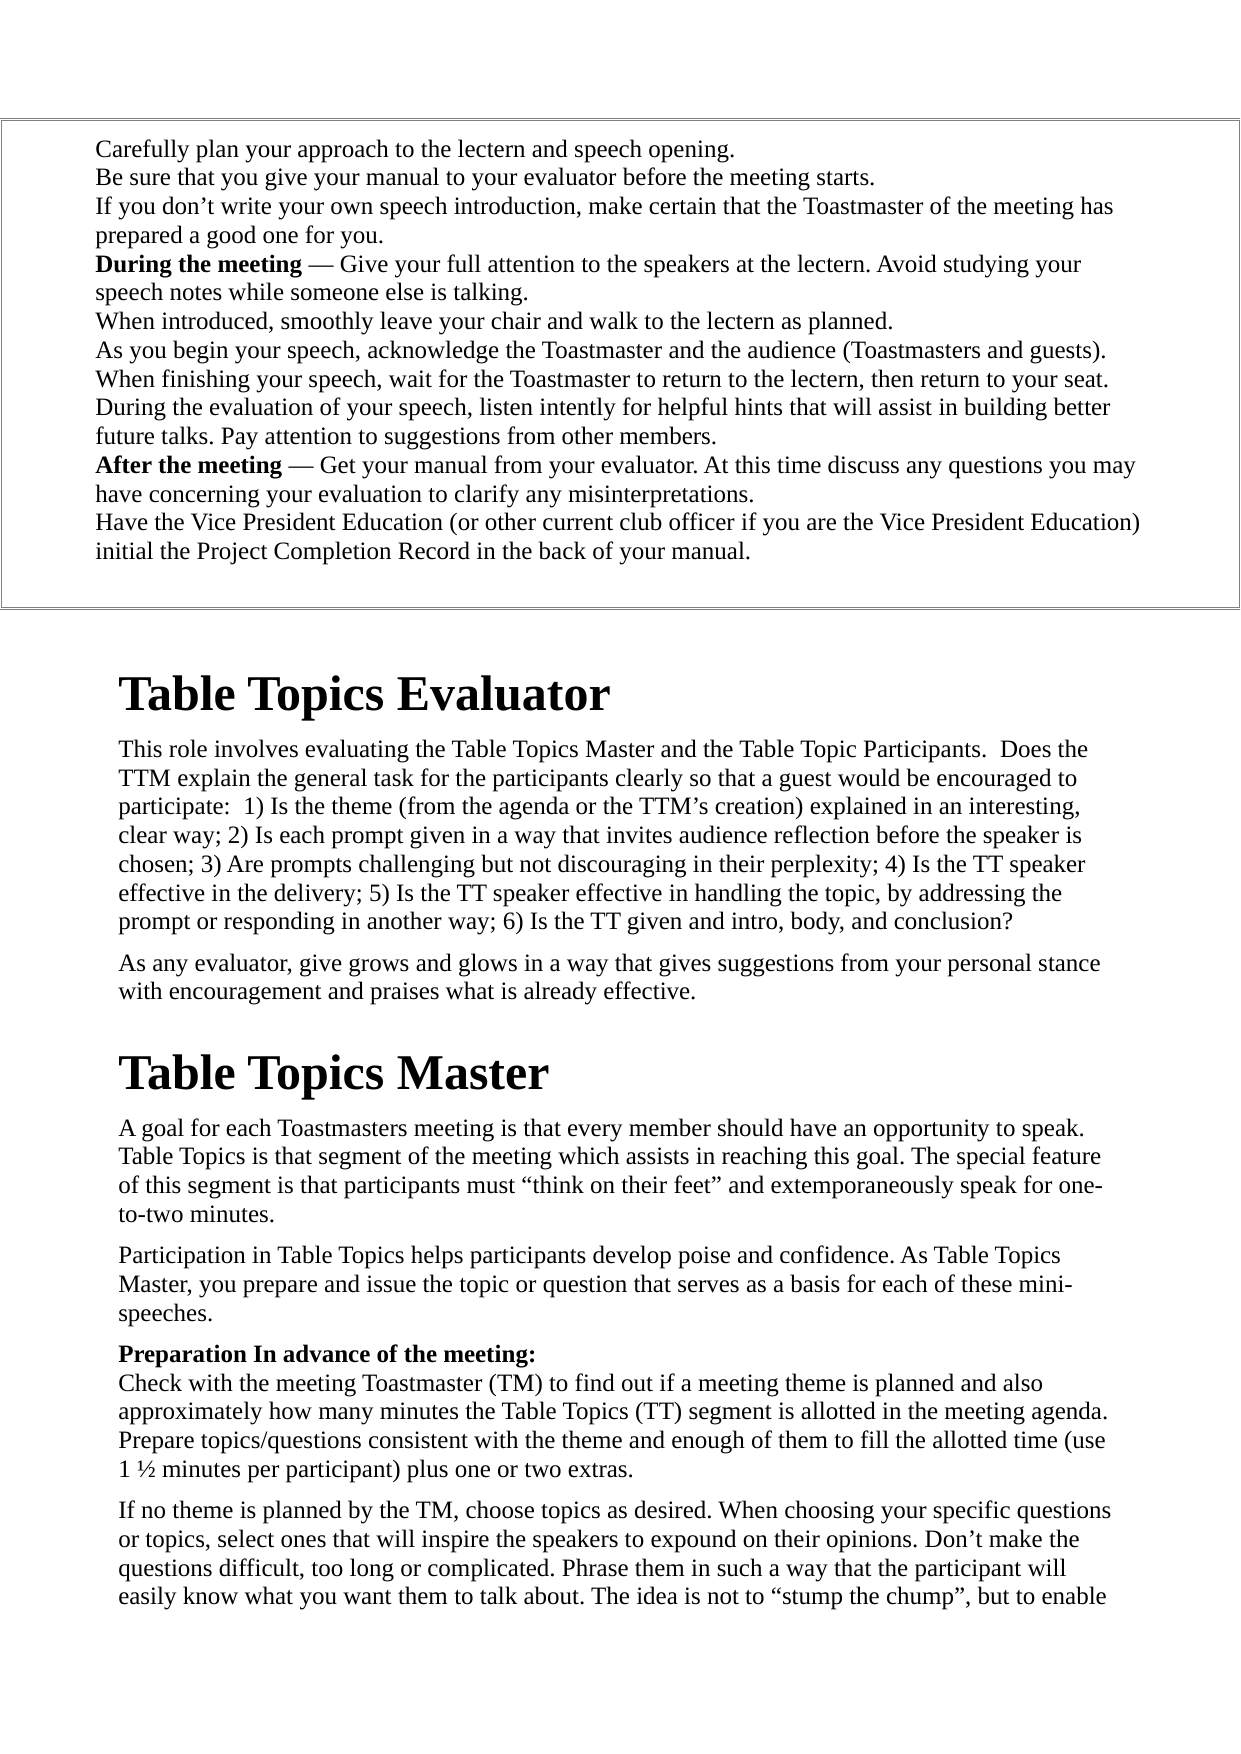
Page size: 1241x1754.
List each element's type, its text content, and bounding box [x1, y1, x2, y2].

subtitle Table Topics Evaluator [118, 664, 1122, 721]
text Preparation In advance of the meeting: Check with the meeting Toastmaster (TM) to find out if a meeting theme is planned and also approximately how many minutes the Table Topics (TT) segment is allotted in the meeting agenda. Prepare topics/questions consistent with the theme and enough of them to fill the allotted time (use 1 ½ minutes per participant) plus one or two extras. [118, 1339, 1122, 1483]
text This role involves evaluating the Table Topics Master and the Table Topic Participants. Does the TTM explain the general task for the participants clearly so that a guest would be encouraged to participate: 1) Is the theme (from the agenda or the TTM’s creation) explained in an interesting, clear way; 2) Is each prompt given in a way that invites audience reflection before the speaker is chosen; 3) Are prompts challenging but not discouraging in their perplexity; 4) Is the TT speaker effective in the delivery; 5) Is the TT speaker effective in handling the topic, by addressing the prompt or responding in another way; 6) Is the TT given and intro, body, and conclusion? [118, 734, 1122, 935]
text Participation in Table Topics helps participants develop poise and confidence. As Table Topics Master, you prepare and issue the topic or question that serves as a basis for each of these mini-speeches. [118, 1240, 1122, 1326]
text As any evaluator, give grows and glows in a way that gives suggestions from your personal stance with encouragement and praises what is already effective. [118, 948, 1122, 1005]
table_header Carefully plan your approach to the lectern and speech opening. Be sure that you give your manual to your evaluator before the meeting starts. If you don’t write your own speech introduction, make certain that the Toastmaster of the meeting has prepared a good one for you. During the meeting — Give your full attention to the speakers at the lectern. Avoid studying your speech notes while someone else is talking. When introduced, smoothly leave your chair and walk to the lectern as planned. As you begin your speech, acknowledge the Toastmaster and the audience (Toastmasters and guests). When finishing your speech, wait for the Toastmaster to return to the lectern, then return to your seat. During the evaluation of your speech, listen intently for helpful hints that will assist in building better future talks. Pay attention to suggestions from other members. After the meeting — Get your manual from your evaluator. At this time discuss any questions you may have concerning your evaluation to clarify any misinterpretations. Have the Vice President Education (or other current club officer if you are the Vice President Education) initial the Project Completion Record in the back of your manual. [2, 121, 1239, 607]
subtitle Table Topics Master [118, 1043, 1122, 1100]
text A goal for each Toastmasters meeting is that every member should have an opportunity to speak. Table Topics is that segment of the meeting which assists in reaching this goal. The special feature of this segment is that participants must “think on their feet” and extemporaneously speak for one-to-two minutes. [118, 1113, 1122, 1228]
text If no theme is planned by the TM, choose topics as desired. When choosing your specific questions or topics, select ones that will inspire the speakers to expound on their opinions. Don’t make the questions difficult, too long or complicated. Phrase them in such a way that the participant will easily know what you want them to talk about. The idea is not to “stump the chump”, but to enable [118, 1495, 1122, 1610]
